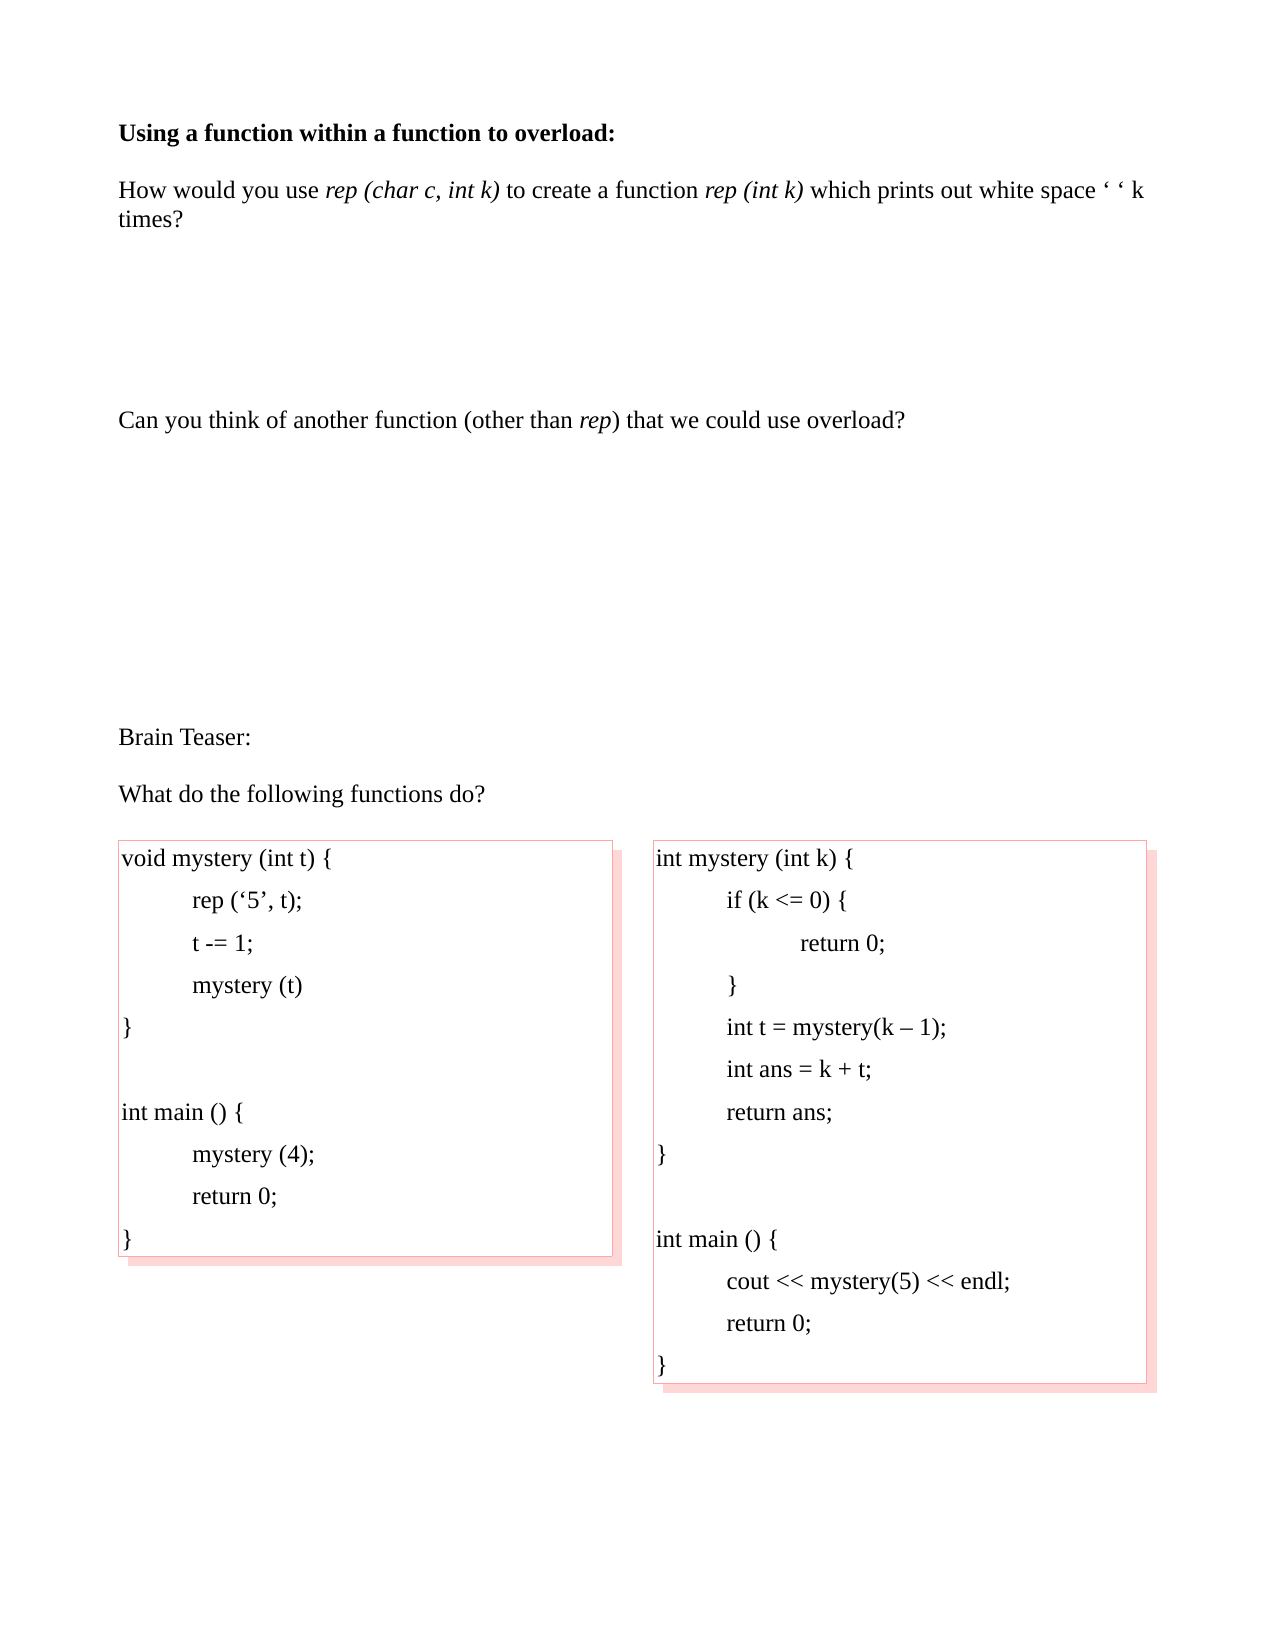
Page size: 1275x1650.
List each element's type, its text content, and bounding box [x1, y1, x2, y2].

text t -= 1; [119, 924, 612, 959]
text Brain Teaser: [118, 722, 1157, 751]
text return 0; [654, 924, 1146, 959]
text void mystery (int t) { [119, 841, 612, 875]
text return 0; [654, 1305, 1146, 1340]
text } [654, 967, 1146, 1002]
text } [119, 1009, 612, 1044]
text int mystery (int k) { [654, 841, 1146, 875]
text if (k <= 0) { [654, 882, 1146, 917]
text } [654, 1347, 1146, 1382]
text cout << mystery(5) << endl; [654, 1263, 1146, 1298]
text Using a function within a function to overload: [118, 118, 1157, 147]
text mystery (4); [119, 1136, 612, 1171]
text } [119, 1221, 612, 1256]
text Can you think of another function (other than rep) that we could use overload? [118, 406, 1157, 434]
text rep (‘5’, t); [119, 882, 612, 917]
text } [654, 1136, 1146, 1171]
text What do the following functions do? [118, 779, 1157, 808]
text How would you use rep (char c, int k) to create a function rep (int k) which prints out white space ‘ ‘ k times? [118, 176, 1157, 233]
text int t = mystery(k – 1); [654, 1009, 1146, 1044]
text return 0; [119, 1178, 612, 1213]
text int ans = k + t; [654, 1051, 1146, 1086]
text int main () { [654, 1221, 1146, 1256]
text int main () { [119, 1094, 612, 1129]
text mystery (t) [119, 967, 612, 1002]
text return ans; [654, 1094, 1146, 1129]
